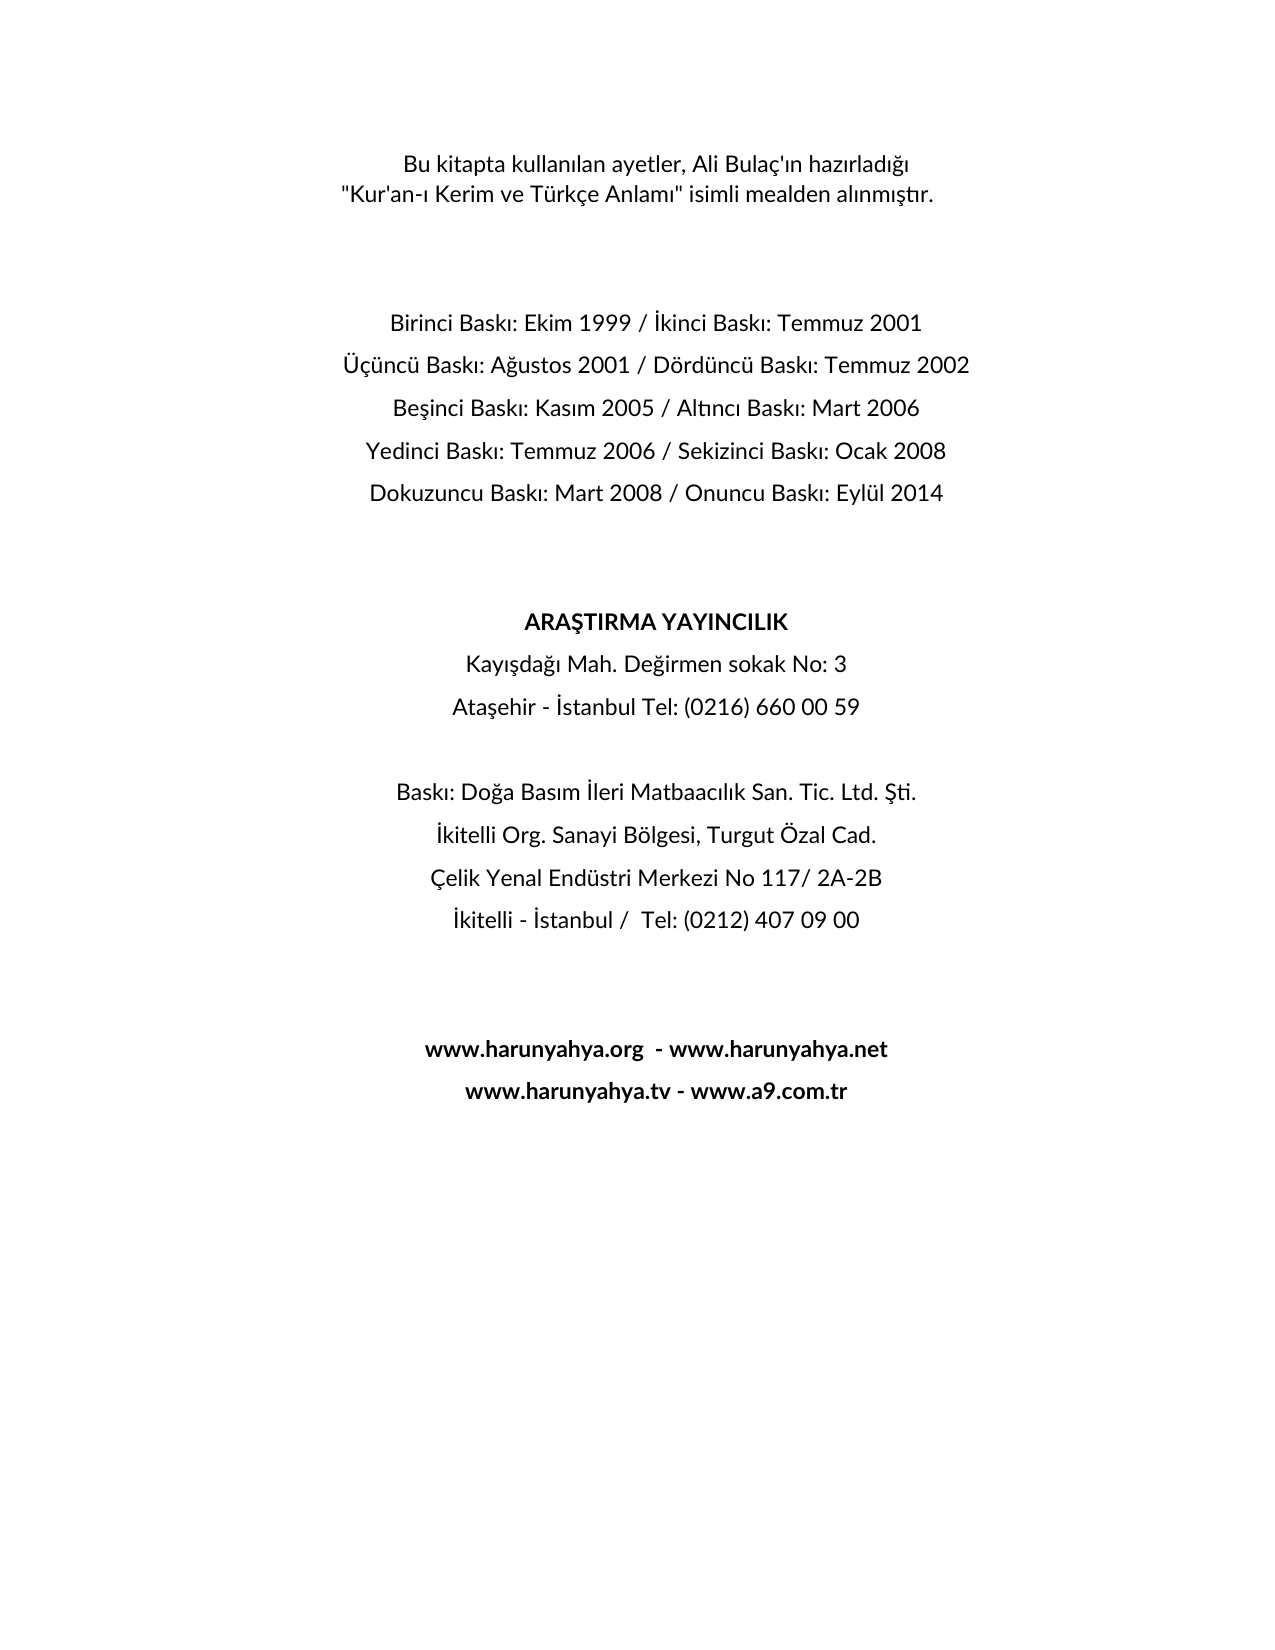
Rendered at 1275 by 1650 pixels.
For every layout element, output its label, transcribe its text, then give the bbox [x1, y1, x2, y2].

text Dokuzuncu Baskı: Mart 2008 / Onuncu Baskı: Eylül 2014 [75, 479, 1200, 507]
text Çelik Yenal Endüstri Merkezi No 117/ 2A-2B [75, 863, 1200, 891]
text İkitelli - İstanbul / Tel: (0212) 407 09 00 [75, 906, 1200, 934]
text Yedinci Baskı: Temmuz 2006 / Sekizinci Baskı: Ocak 2008 [75, 436, 1200, 464]
text ARAŞTIRMA YAYINCILIK [75, 607, 1200, 635]
text Bu kitapta kullanılan ayetler, Ali Bulaç'ın hazırladığı "Kur'an-ı Kerim ve Türkçe Anlamı" isimli mealden alınmıştır. [75, 150, 1200, 208]
text Beşinci Baskı: Kasım 2005 / Altıncı Baskı: Mart 2006 [75, 394, 1200, 421]
text İkitelli Org. Sanayi Bölgesi, Turgut Özal Cad. [75, 821, 1200, 848]
text www.harunyahya.org - www.harunyahya.net [75, 1034, 1200, 1062]
text www.harunyahya.tv - www.a9.com.tr [75, 1077, 1200, 1104]
text Üçüncü Baskı: Ağustos 2001 / Dördüncü Baskı: Temmuz 2002 [75, 351, 1200, 378]
text Ataşehir - İstanbul Tel: (0216) 660 00 59 [75, 693, 1200, 720]
text Kayışdağı Mah. Değirmen sokak No: 3 [75, 650, 1200, 677]
text Baskı: Doğa Basım İleri Matbaacılık San. Tic. Ltd. Şti. [75, 778, 1200, 806]
text Birinci Baskı: Ekim 1999 / İkinci Baskı: Temmuz 2001 [75, 308, 1200, 336]
